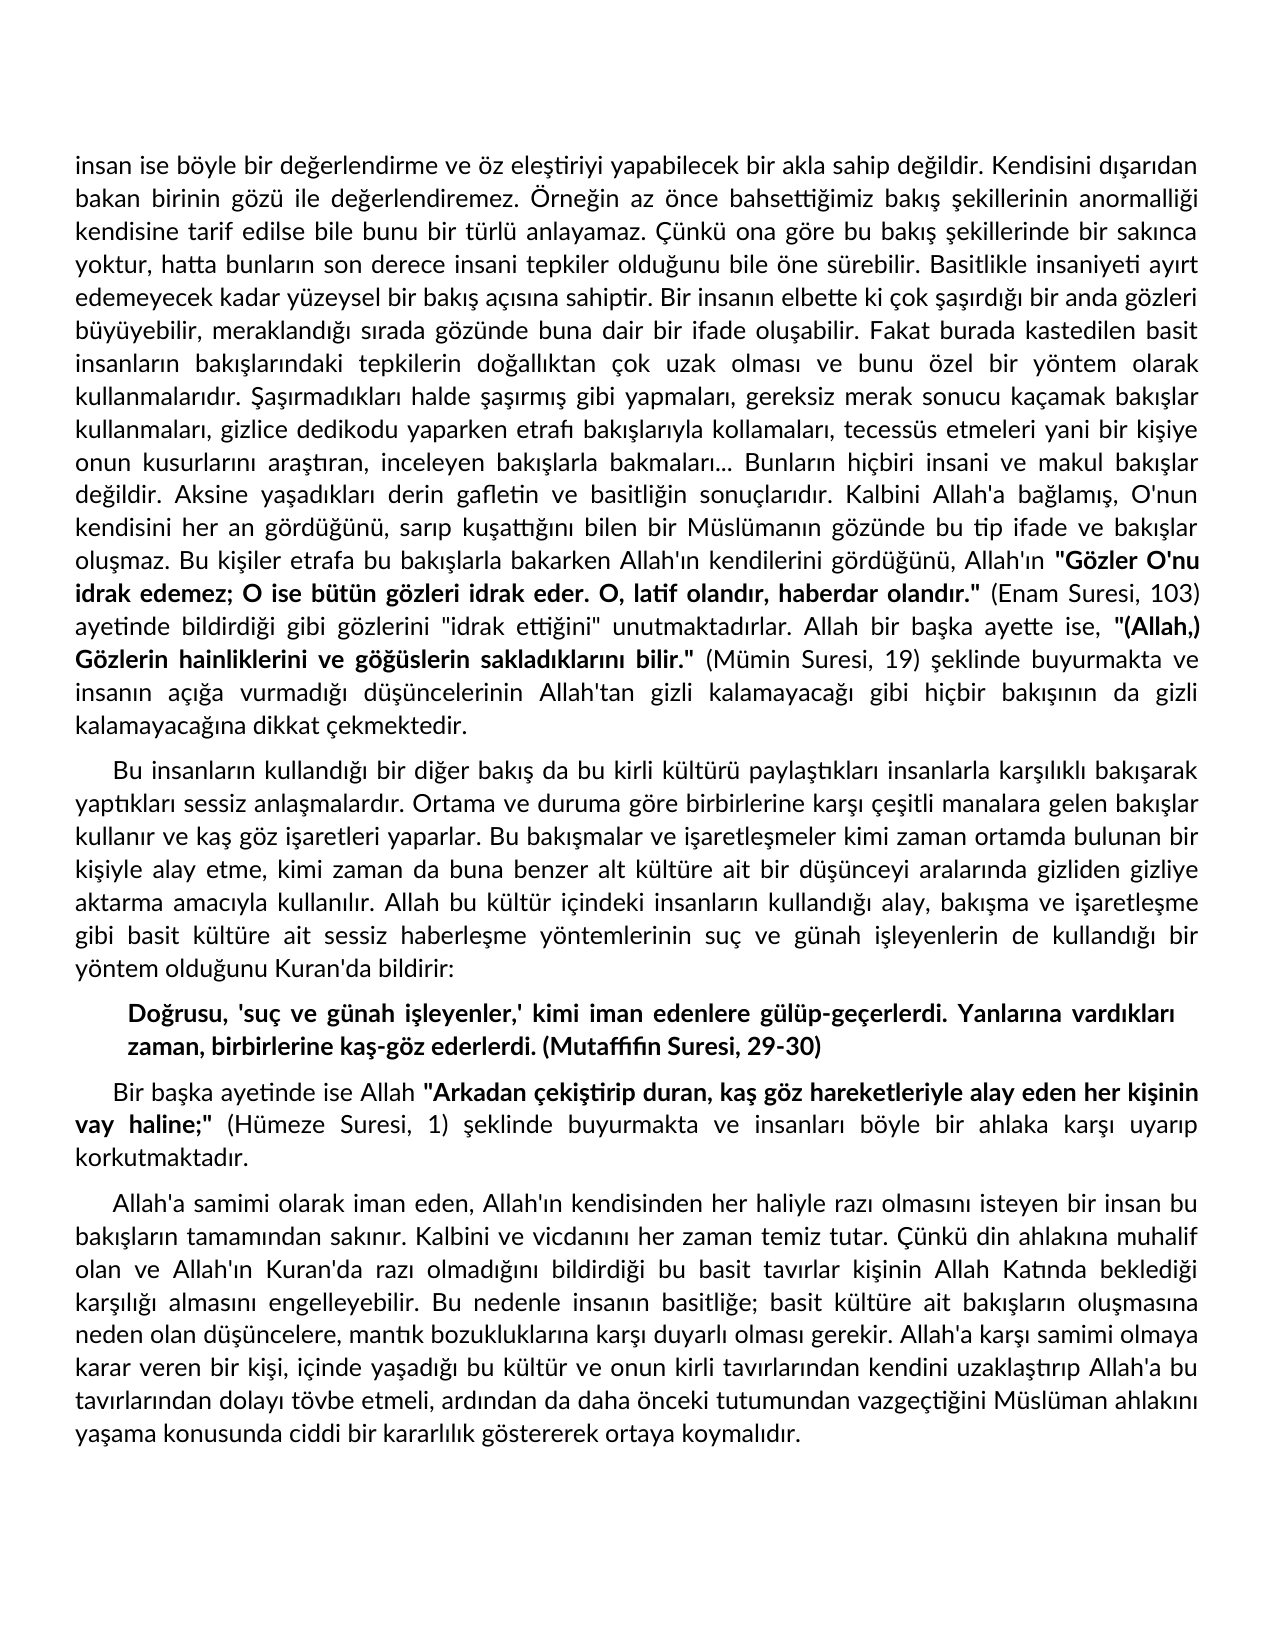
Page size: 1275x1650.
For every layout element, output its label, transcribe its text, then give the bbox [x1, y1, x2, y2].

text Doğrusu, 'suç ve günah işleyenler,' kimi iman edenlere gülüp-geçerlerdi. Yanlarına vardıkları zaman, birbirlerine kaş-göz ederlerdi. (Mutaffifin Suresi, 29-30) [127, 998, 1177, 1061]
text insan ise böyle bir değerlendirme ve öz eleştiriyi yapabilecek bir akla sahip değildir. Kendisini dışarıdan bakan birinin gözü ile değerlendiremez. Örneğin az önce bahsettiğimiz bakış şekillerinin anormalliği kendisine tarif edilse bile bunu bir türlü anlayamaz. Çünkü ona göre bu bakış şekillerinde bir sakınca yoktur, hatta bunların son derece insani tepkiler olduğunu bile öne sürebilir. Basitlikle insaniyeti ayırt edemeyecek kadar yüzeysel bir bakış açısına sahiptir. Bir insanın elbette ki çok şaşırdığı bir anda gözleri büyüyebilir, meraklandığı sırada gözünde buna dair bir ifade oluşabilir. Fakat burada kastedilen basit insanların bakışlarındaki tepkilerin doğallıktan çok uzak olması ve bunu özel bir yöntem olarak kullanmalarıdır. Şaşırmadıkları halde şaşırmış gibi yapmaları, gereksiz merak sonucu kaçamak bakışlar kullanmaları, gizlice dedikodu yaparken etrafı bakışlarıyla kollamaları, tecessüs etmeleri yani bir kişiye onun kusurlarını araştıran, inceleyen bakışlarla bakmaları... Bunların hiçbiri insani ve makul bakışlar değildir. Aksine yaşadıkları derin gafletin ve basitliğin sonuçlarıdır. Kalbini Allah'a bağlamış, O'nun kendisini her an gördüğünü, sarıp kuşattığını bilen bir Müslümanın gözünde bu tip ifade ve bakışlar oluşmaz. Bu kişiler etrafa bu bakışlarla bakarken Allah'ın kendilerini gördüğünü, Allah'ın "Gözler O'nu idrak edemez; O ise bütün gözleri idrak eder. O, latif olandır, haberdar olandır." (Enam Suresi, 103) ayetinde bildirdiği gibi gözlerini "idrak ettiğini" unutmaktadırlar. Allah bir başka ayette ise, "(Allah,) Gözlerin hainliklerini ve göğüslerin sakladıklarını bilir." (Mümin Suresi, 19) şeklinde buyurmakta ve insanın açığa vurmadığı düşüncelerinin Allah'tan gizli kalamayacağı gibi hiçbir bakışının da gizli kalamayacağına dikkat çekmektedir. [75, 150, 1200, 739]
text Bir başka ayetinde ise Allah "Arkadan çekiştirip duran, kaş göz hareketleriyle alay eden her kişinin vay haline;" (Hümeze Suresi, 1) şeklinde buyurmakta ve insanları böyle bir ahlaka karşı uyarıp korkutmaktadır. [75, 1076, 1200, 1172]
text Allah'a samimi olarak iman eden, Allah'ın kendisinden her haliyle razı olmasını isteyen bir insan bu bakışların tamamından sakınır. Kalbini ve vicdanını her zaman temiz tutar. Çünkü din ahlakına muhalif olan ve Allah'ın Kuran'da razı olmadığını bildirdiği bu basit tavırlar kişinin Allah Katında beklediği karşılığı almasını engelleyebilir. Bu nedenle insanın basitliğe; basit kültüre ait bakışların oluşmasına neden olan düşüncelere, mantık bozukluklarına karşı duyarlı olması gerekir. Allah'a karşı samimi olmaya karar veren bir kişi, içinde yaşadığı bu kültür ve onun kirli tavırlarından kendini uzaklaştırıp Allah'a bu tavırlarından dolayı tövbe etmeli, ardından da daha önceki tutumundan vazgeçtiğini Müslüman ahlakını yaşama konusunda ciddi bir kararlılık göstererek ortaya koymalıdır. [75, 1187, 1200, 1448]
text Bu insanların kullandığı bir diğer bakış da bu kirli kültürü paylaştıkları insanlarla karşılıklı bakışarak yaptıkları sessiz anlaşmalardır. Ortama ve duruma göre birbirlerine karşı çeşitli manalara gelen bakışlar kullanır ve kaş göz işaretleri yaparlar. Bu bakışmalar ve işaretleşmeler kimi zaman ortamda bulunan bir kişiyle alay etme, kimi zaman da buna benzer alt kültüre ait bir düşünceyi aralarında gizliden gizliye aktarma amacıyla kullanılır. Allah bu kültür içindeki insanların kullandığı alay, bakışma ve işaretleşme gibi basit kültüre ait sessiz haberleşme yöntemlerinin suç ve günah işleyenlerin de kullandığı bir yöntem olduğunu Kuran'da bildirir: [75, 755, 1200, 982]
